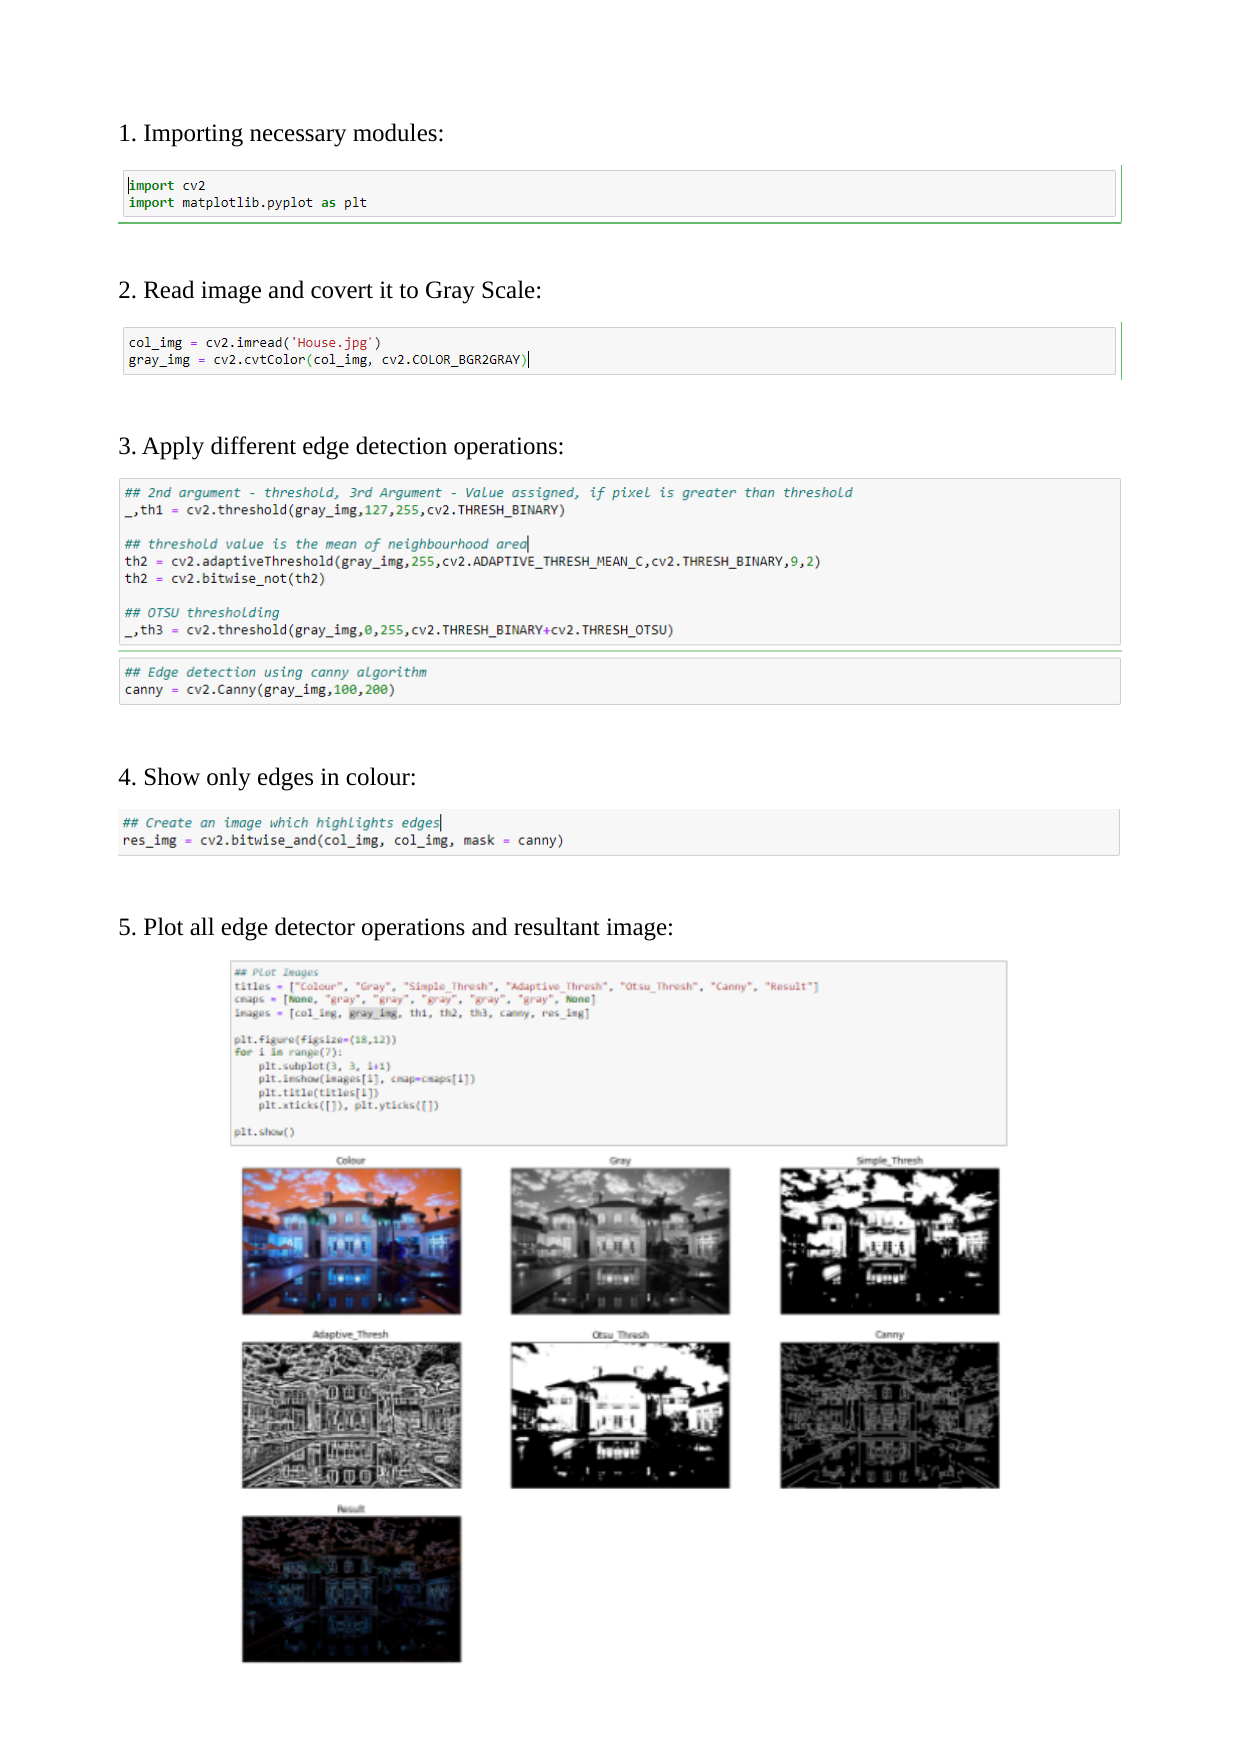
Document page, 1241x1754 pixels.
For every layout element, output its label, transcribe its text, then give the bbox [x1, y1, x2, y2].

picture [118, 478, 1123, 710]
text 5. Plot all edge detector operations and resultant image: [118, 912, 1122, 940]
text 4. Show only edges in colour: [118, 762, 1122, 791]
picture [118, 322, 1123, 380]
picture [118, 165, 1123, 224]
text 2. Read image and covert it to Gray Scale: [118, 275, 1122, 304]
text 1. Importing necessary modules: [118, 118, 1122, 147]
picture [118, 809, 1123, 860]
text 3. Apply different edge detection operations: [118, 431, 1122, 460]
picture [230, 959, 1011, 1675]
